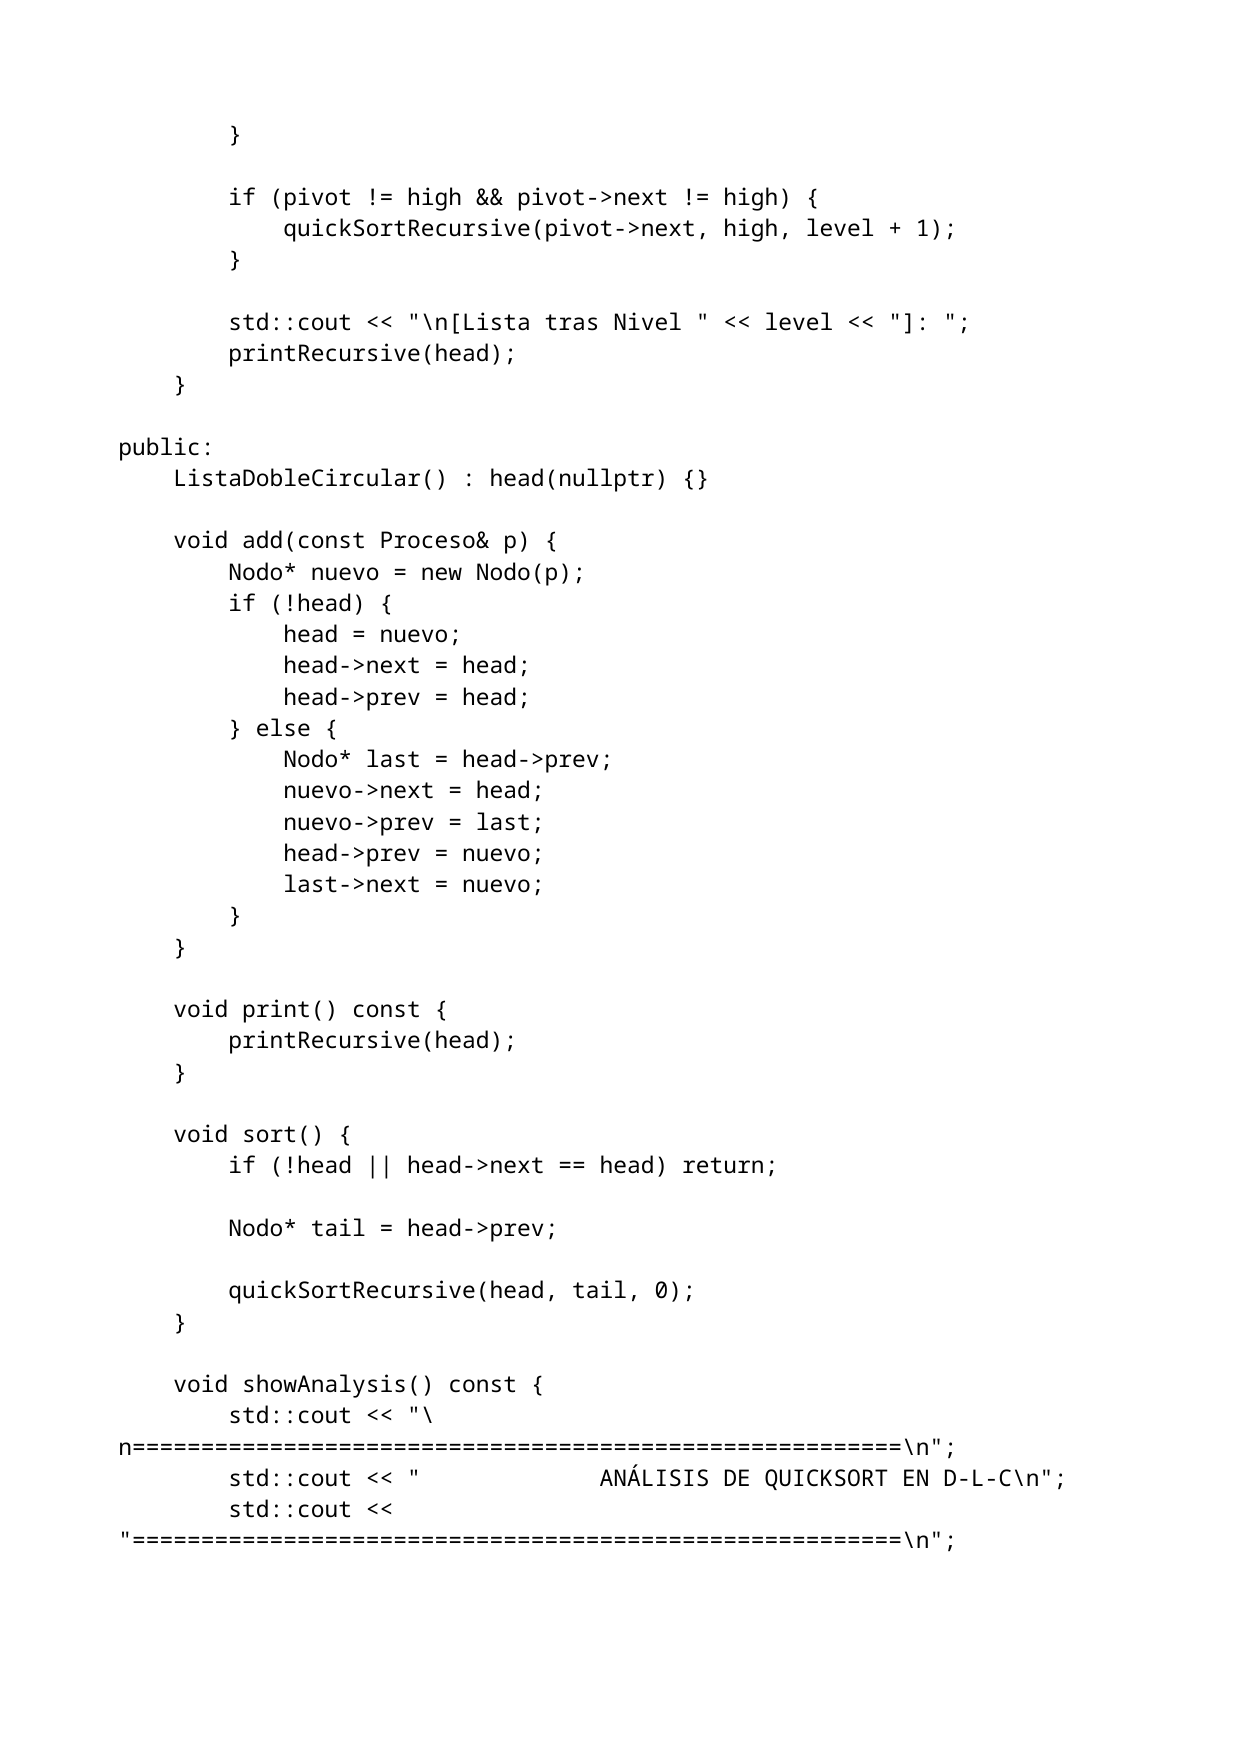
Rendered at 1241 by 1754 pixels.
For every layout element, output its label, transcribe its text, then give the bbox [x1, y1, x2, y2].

text std::cout << " ANÁLISIS DE QUICKSORT EN D-L-C\n"; [118, 1462, 1122, 1493]
text printRecursive(head); [118, 1024, 1122, 1056]
text head->prev = head; [118, 681, 1122, 712]
text void add(const Proceso& p) { [118, 524, 1122, 556]
text std::cout << "\n========================================================\n"; [118, 1399, 1122, 1462]
text void showAnalysis() const { [118, 1368, 1122, 1399]
text if (!head || head->next == head) return; [118, 1149, 1122, 1181]
text std::cout << "========================================================\n"; [118, 1493, 1122, 1556]
text if (pivot != high && pivot->next != high) { [118, 181, 1122, 212]
text Nodo* tail = head->prev; [118, 1212, 1122, 1243]
text } [118, 1056, 1122, 1087]
text } [118, 899, 1122, 931]
text if (!head) { [118, 587, 1122, 618]
text ListaDobleCircular() : head(nullptr) {} [118, 462, 1122, 493]
text } [118, 118, 1122, 149]
text nuevo->next = head; [118, 774, 1122, 806]
text Nodo* last = head->prev; [118, 743, 1122, 774]
text printRecursive(head); [118, 337, 1122, 368]
text } [118, 1306, 1122, 1337]
text void sort() { [118, 1118, 1122, 1149]
text quickSortRecursive(pivot->next, high, level + 1); [118, 212, 1122, 243]
text head->prev = nuevo; [118, 837, 1122, 868]
text } else { [118, 712, 1122, 743]
text } [118, 243, 1122, 274]
text last->next = nuevo; [118, 868, 1122, 899]
text head->next = head; [118, 649, 1122, 681]
text head = nuevo; [118, 618, 1122, 649]
text } [118, 931, 1122, 962]
text public: [118, 431, 1122, 462]
text nuevo->prev = last; [118, 806, 1122, 837]
text quickSortRecursive(head, tail, 0); [118, 1274, 1122, 1306]
text } [118, 368, 1122, 399]
text Nodo* nuevo = new Nodo(p); [118, 556, 1122, 587]
text void print() const { [118, 993, 1122, 1024]
text std::cout << "\n[Lista tras Nivel " << level << "]: "; [118, 306, 1122, 337]
